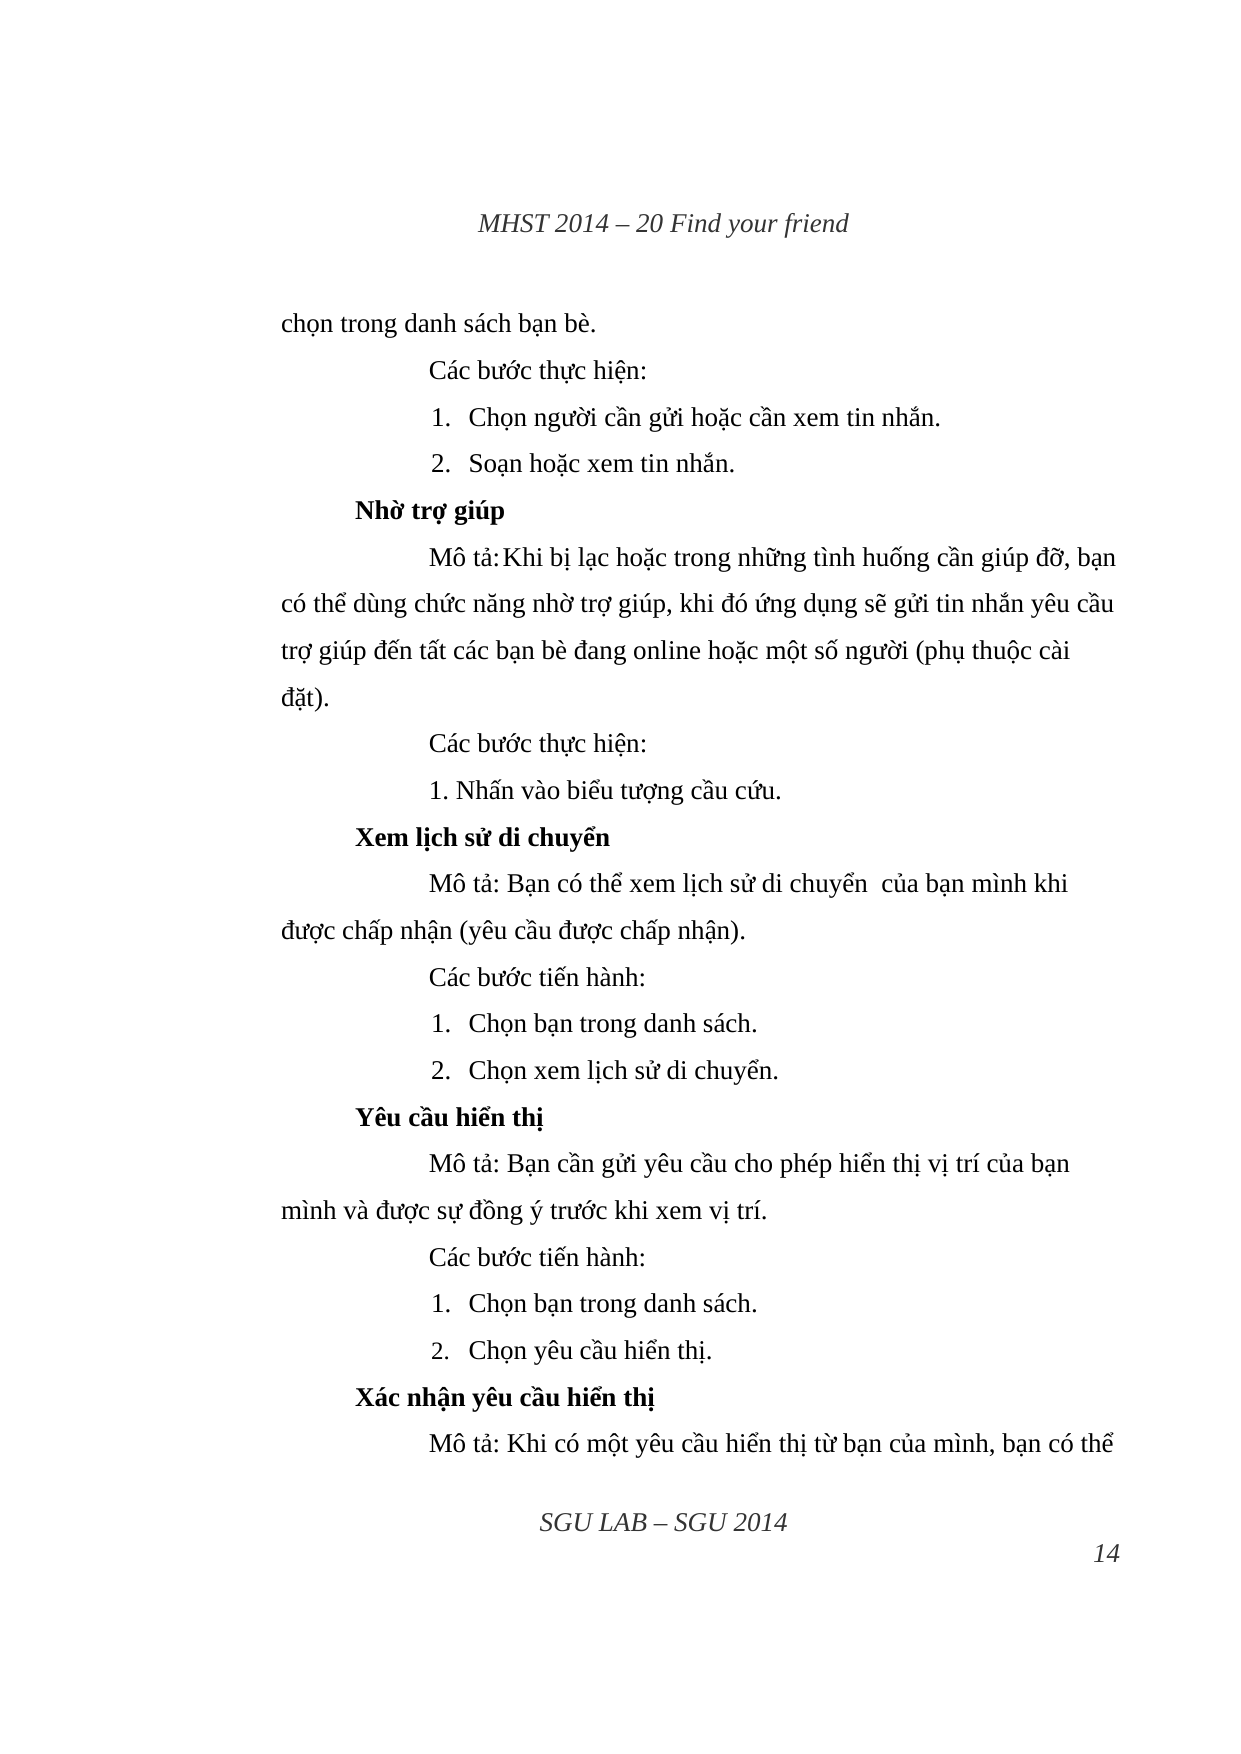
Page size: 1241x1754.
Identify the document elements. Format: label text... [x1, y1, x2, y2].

list Chọn người cần gửi hoặc cần xem tin nhắn. [431, 401, 1122, 432]
text Các bước thực hiện: [281, 354, 1122, 385]
list Soạn hoặc xem tin nhắn. [431, 447, 1122, 479]
text Xem lịch sử di chuyển [281, 821, 1122, 852]
list Chọn bạn trong danh sách. [431, 1287, 1122, 1319]
text Nhờ trợ giúp [281, 494, 1122, 525]
text Các bước tiến hành: [281, 961, 1122, 992]
text chọn trong danh sách bạn bè. [281, 307, 1122, 339]
list Chọn xem lịch sử di chuyển. [431, 1054, 1122, 1085]
text 1. Nhấn vào biểu tượng cầu cứu. [207, 774, 1122, 805]
text Xác nhận yêu cầu hiển thị [281, 1381, 1122, 1412]
text Mô tả: Khi bị lạc hoặc trong những tình huống cần giúp đỡ, bạn có thể dùng chức năng nhờ trợ giúp, khi đó ứng dụng sẽ gửi tin nhắn yêu cầu trợ giúp đến tất các bạn bè đang online hoặc một số người (phụ thuộc cài đặt). [281, 541, 1122, 712]
text Mô tả: Bạn có thể xem lịch sử di chuyển của bạn mình khi được chấp nhận (yêu cầu được chấp nhận). [281, 867, 1122, 945]
text Mô tả: Khi có một yêu cầu hiển thị từ bạn của mình, bạn có thể [281, 1427, 1122, 1459]
list Chọn bạn trong danh sách. [431, 1007, 1122, 1039]
text Các bước thực hiện: [281, 727, 1122, 759]
text Mô tả: Bạn cần gửi yêu cầu cho phép hiển thị vị trí của bạn mình và được sự đồng ý trước khi xem vị trí. [281, 1147, 1122, 1225]
list Chọn yêu cầu hiển thị. [431, 1334, 1122, 1365]
text Yêu cầu hiển thị [281, 1101, 1122, 1132]
text Các bước tiến hành: [281, 1241, 1122, 1272]
